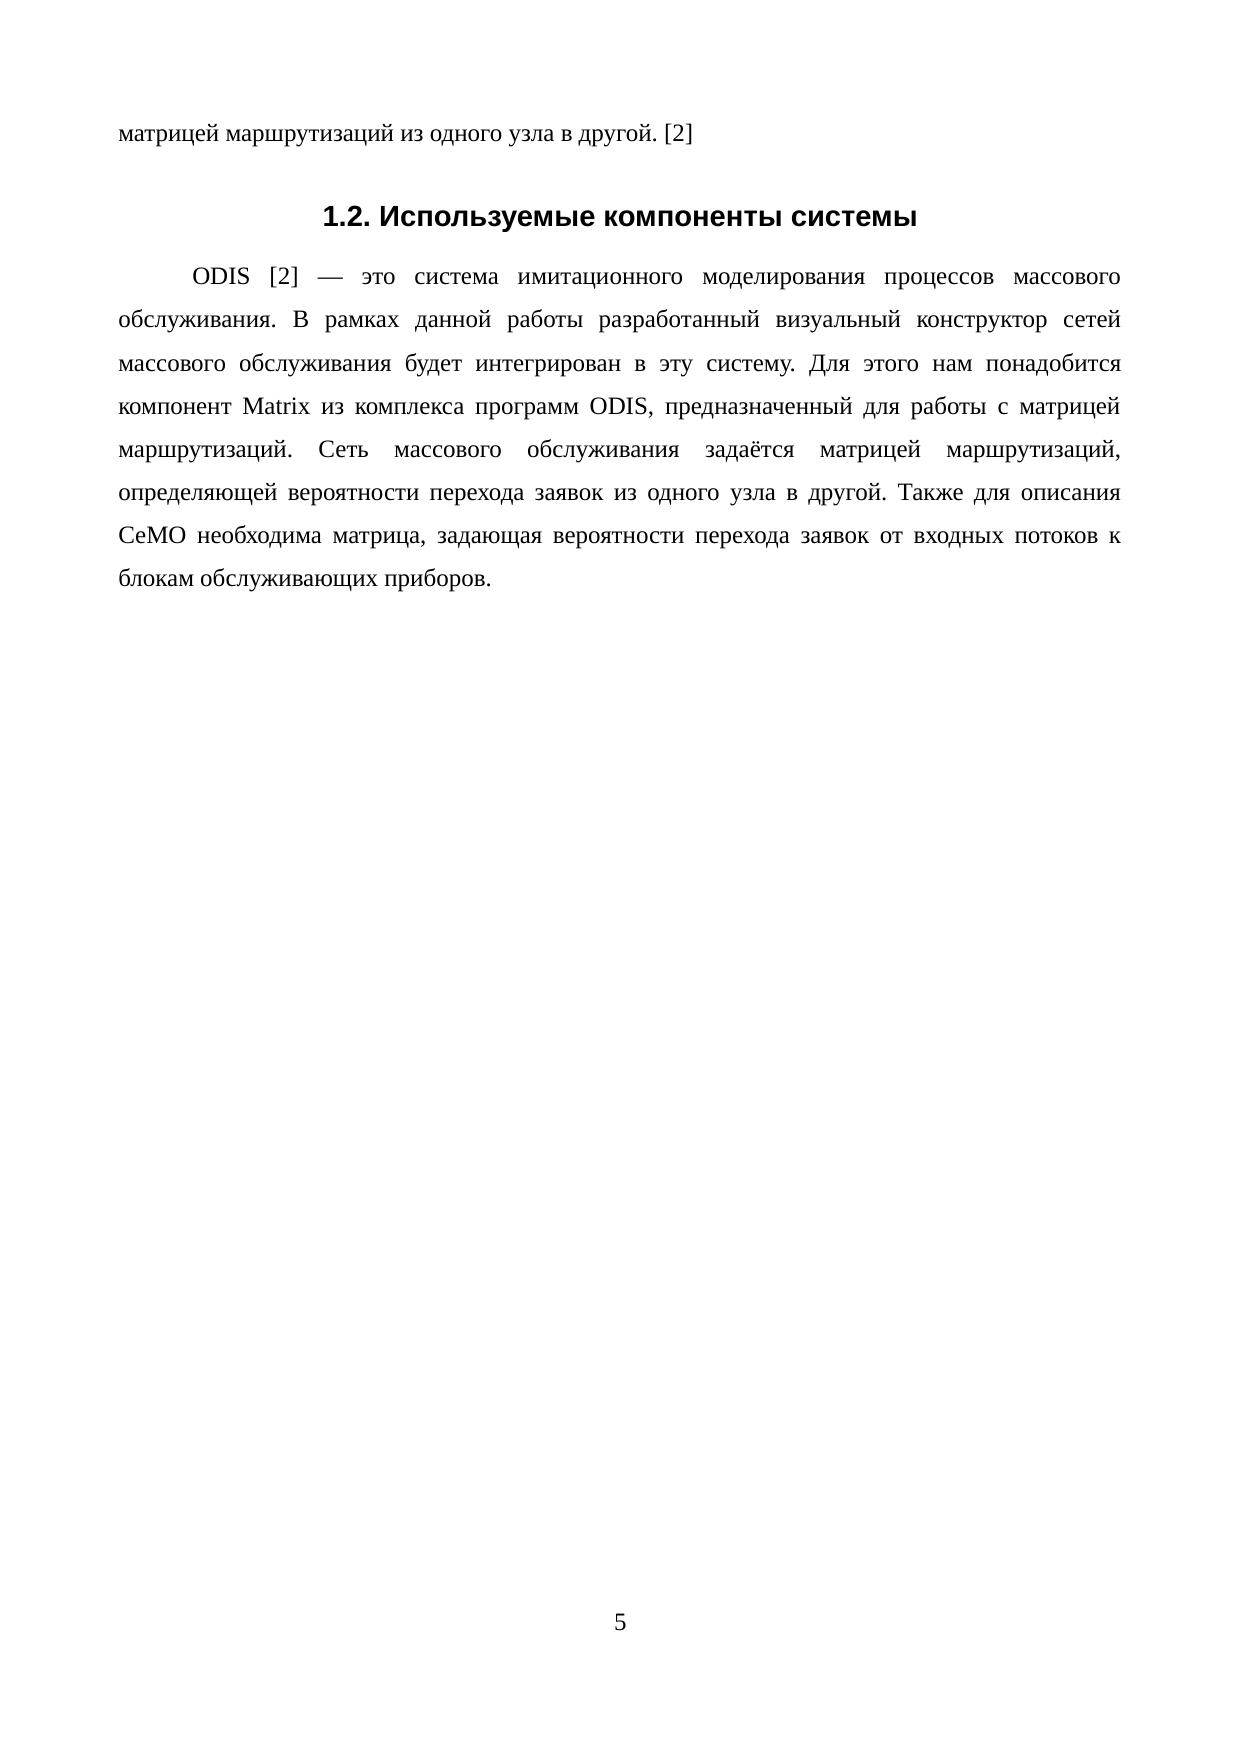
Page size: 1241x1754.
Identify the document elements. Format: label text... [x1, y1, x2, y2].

subtitle 1.2. Используемые компоненты системы [118, 199, 1122, 232]
text ODIS [2] — это система имитационного моделирования процессов массового обслуживания. В рамках данной работы разработанный визуальный конструктор сетей массового обслуживания будет интегрирован в эту систему. Для этого нам понадобится компонент Matrix из комплекса программ ODIS, предназначенный для работы с матрицей маршрутизаций. Сеть массового обслуживания задаётся матрицей маршрутизаций, определяющей вероятности перехода заявок из одного узла в другой. Также для описания СеМО необходима матрица, задающая вероятности перехода заявок от входных потоков к блокам обслуживающих приборов. [118, 261, 1122, 592]
text матрицей маршрутизаций из одного узла в другой. [2] [118, 118, 1122, 147]
